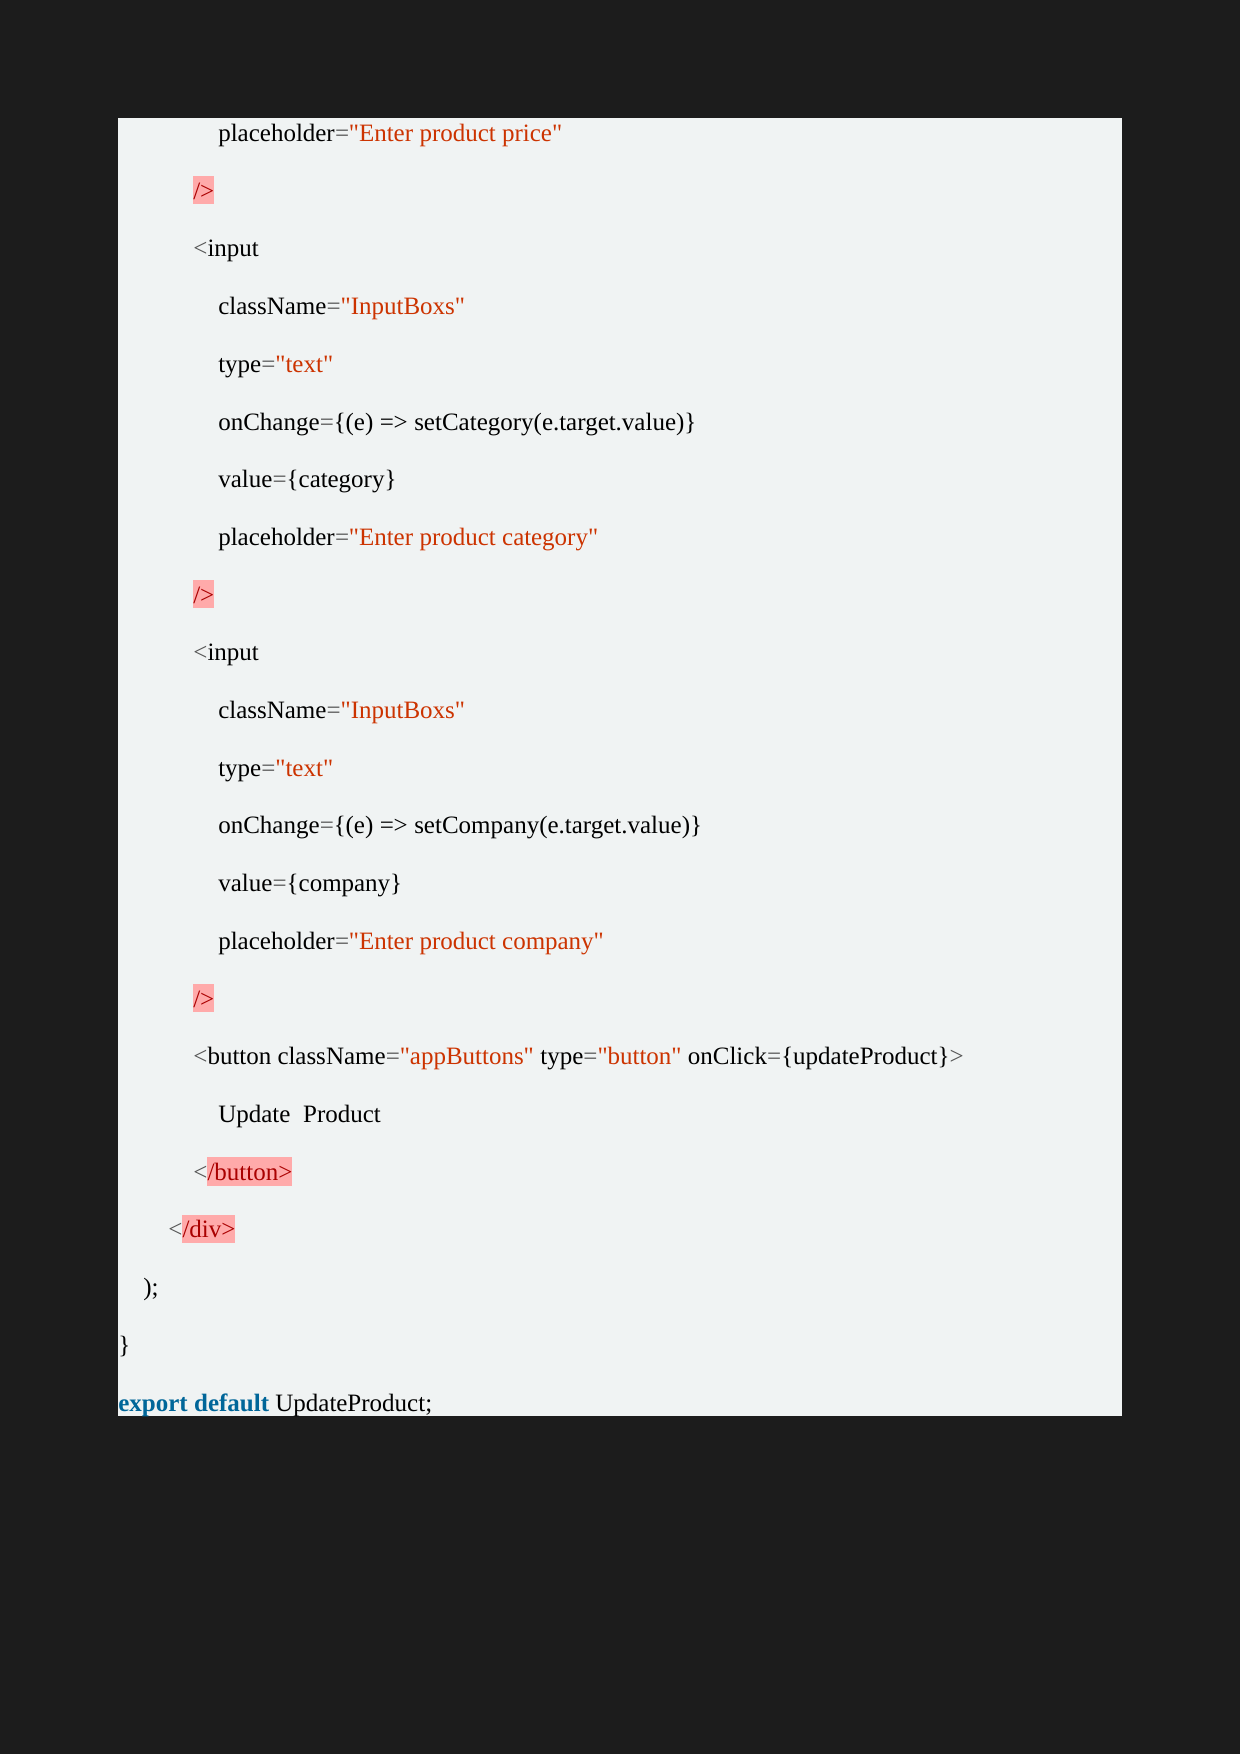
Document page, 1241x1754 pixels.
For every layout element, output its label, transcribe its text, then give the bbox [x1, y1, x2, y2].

text value={company} [118, 868, 1122, 897]
text } [118, 1330, 1122, 1359]
text /> [118, 176, 1122, 204]
text className="InputBoxs" [118, 695, 1122, 724]
text ); [118, 1272, 1122, 1301]
text value={category} [118, 464, 1122, 493]
text export default UpdateProduct; [118, 1388, 1122, 1416]
text type="text" [118, 753, 1122, 782]
text <button className="appButtons" type="button" onClick={updateProduct}> [118, 1041, 1122, 1070]
text placeholder="Enter product price" [118, 118, 1122, 147]
text type="text" [118, 349, 1122, 378]
text /> [118, 984, 1122, 1012]
text <input [118, 637, 1122, 666]
text <input [118, 233, 1122, 262]
text onChange={(e) => setCategory(e.target.value)} [118, 407, 1122, 435]
text placeholder="Enter product category" [118, 522, 1122, 551]
text </button> [118, 1157, 1122, 1186]
text onChange={(e) => setCompany(e.target.value)} [118, 811, 1122, 839]
text placeholder="Enter product company" [118, 926, 1122, 955]
text Update Product [118, 1099, 1122, 1128]
text className="InputBoxs" [118, 291, 1122, 320]
text /> [118, 580, 1122, 608]
text </div> [118, 1214, 1122, 1243]
